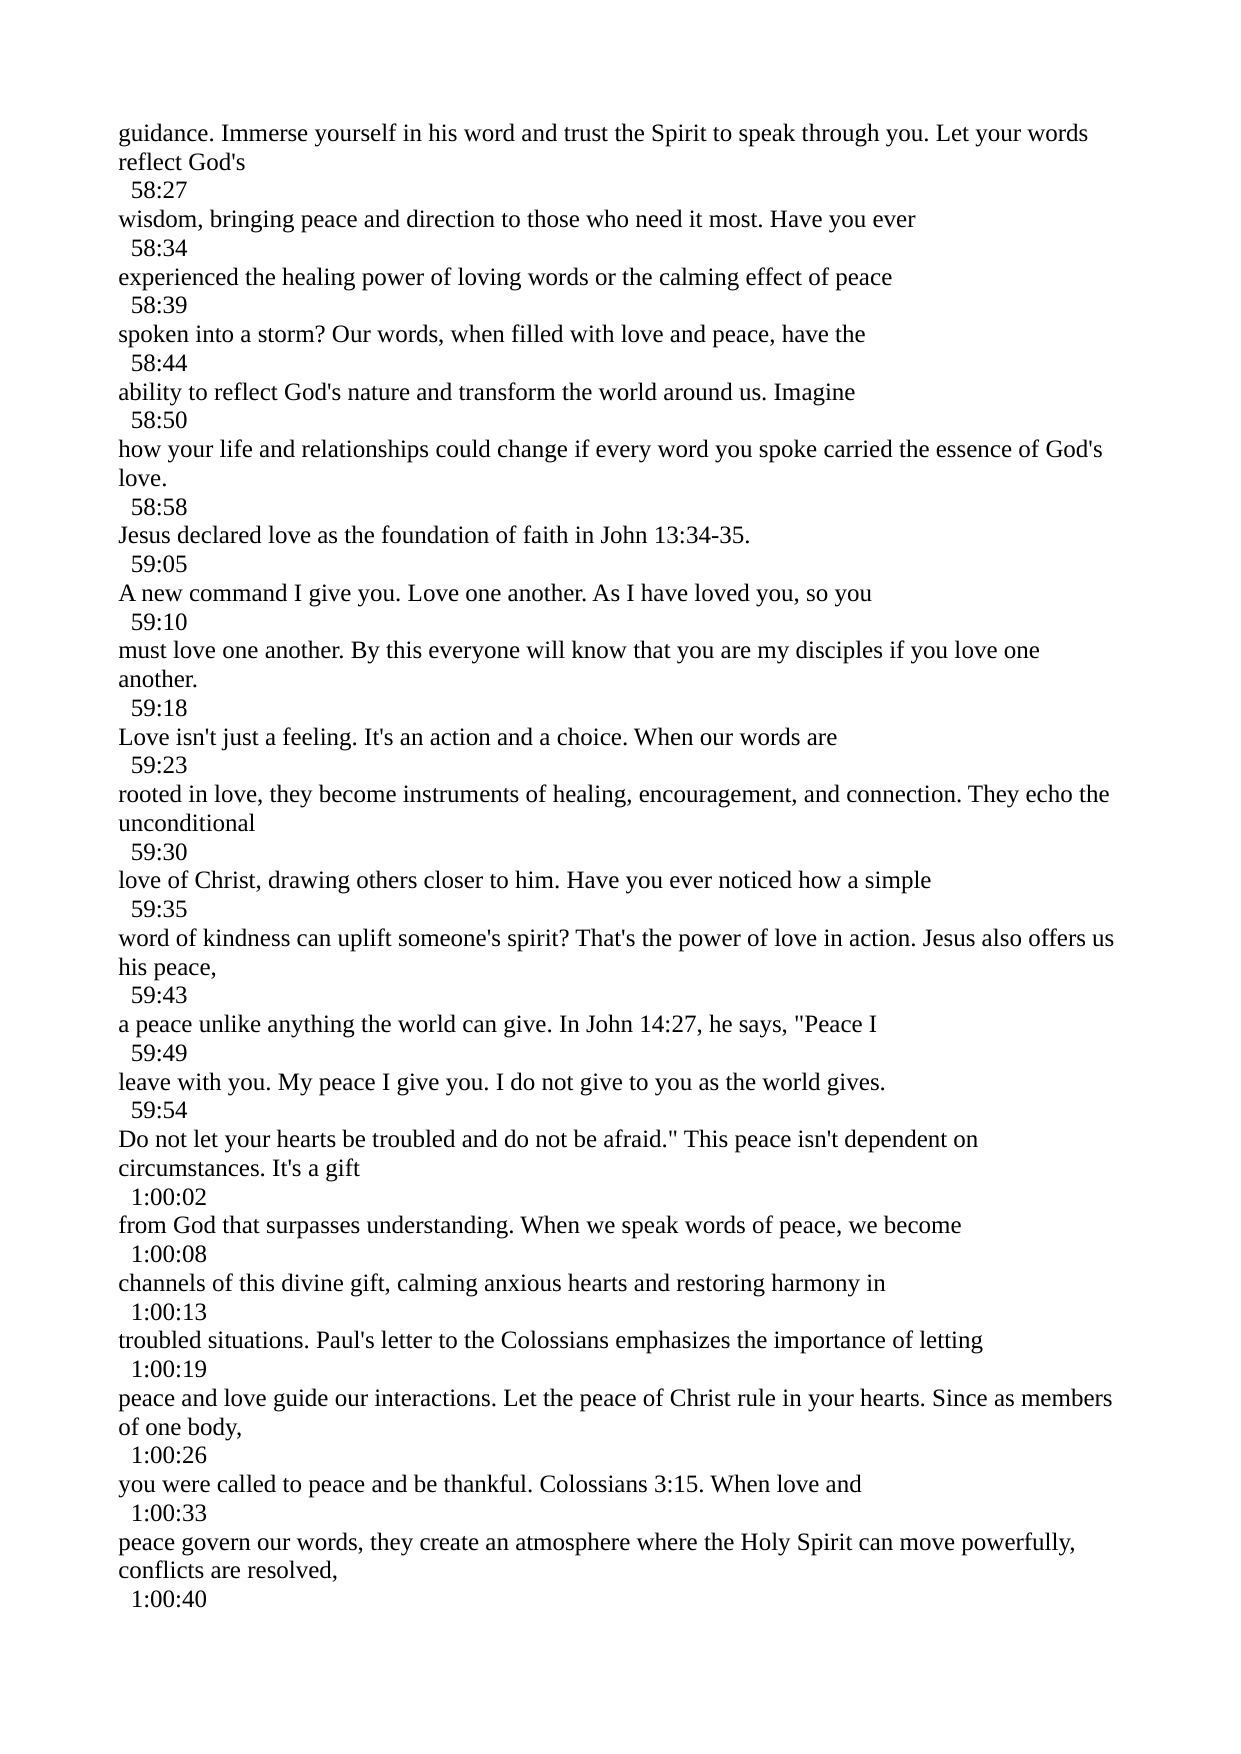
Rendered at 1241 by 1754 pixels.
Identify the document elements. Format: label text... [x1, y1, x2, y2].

text 1:00:08 [131, 1239, 1105, 1268]
text wisdom, bringing peace and direction to those who need it most. Have you ever [118, 204, 1122, 233]
text A new command I give you. Love one another. As I have loved you, so you [118, 578, 1122, 607]
text peace and love guide our interactions. Let the peace of Christ rule in your hearts. Since as members of one body, [118, 1383, 1122, 1441]
text 59:05 [131, 549, 1105, 578]
text 1:00:13 [131, 1297, 1105, 1326]
text 58:39 [131, 291, 1105, 319]
text spoken into a storm? Our words, when filled with love and peace, have the [118, 319, 1122, 348]
text 59:54 [131, 1096, 1105, 1124]
text 1:00:02 [131, 1182, 1105, 1211]
text from God that surpasses understanding. When we speak words of peace, we become [118, 1211, 1122, 1239]
text experienced the healing power of loving words or the calming effect of peace [118, 262, 1122, 291]
text 1:00:33 [131, 1498, 1105, 1527]
text 59:43 [131, 981, 1105, 1009]
text 59:49 [131, 1038, 1105, 1067]
text 58:50 [131, 406, 1105, 434]
text 59:18 [131, 693, 1105, 722]
text 58:27 [131, 176, 1105, 204]
text troubled situations. Paul's letter to the Colossians emphasizes the importance of letting [118, 1326, 1122, 1354]
text 59:35 [131, 894, 1105, 923]
text 1:00:19 [131, 1354, 1105, 1383]
text 59:30 [131, 837, 1105, 866]
text Love isn't just a feeling. It's an action and a choice. When our words are [118, 722, 1122, 751]
text a peace unlike anything the world can give. In John 14:27, he says, "Peace I [118, 1009, 1122, 1038]
text 1:00:26 [131, 1441, 1105, 1469]
text 58:34 [131, 233, 1105, 262]
text guidance. Immerse yourself in his word and trust the Spirit to speak through you. Let your words reflect God's [118, 118, 1122, 176]
text channels of this divine gift, calming anxious hearts and restoring harmony in [118, 1268, 1122, 1297]
text leave with you. My peace I give you. I do not give to you as the world gives. [118, 1067, 1122, 1096]
text 58:44 [131, 348, 1105, 377]
text 1:00:40 [131, 1584, 1105, 1613]
text rooted in love, they become instruments of healing, encouragement, and connection. They echo the unconditional [118, 779, 1122, 837]
text word of kindness can uplift someone's spirit? That's the power of love in action. Jesus also offers us his peace, [118, 923, 1122, 981]
text you were called to peace and be thankful. Colossians 3:15. When love and [118, 1469, 1122, 1498]
text 59:23 [131, 751, 1105, 779]
text must love one another. By this everyone will know that you are my disciples if you love one another. [118, 636, 1122, 693]
text love of Christ, drawing others closer to him. Have you ever noticed how a simple [118, 866, 1122, 894]
text ability to reflect God's nature and transform the world around us. Imagine [118, 377, 1122, 406]
text Do not let your hearts be troubled and do not be afraid." This peace isn't dependent on circumstances. It's a gift [118, 1124, 1122, 1182]
text peace govern our words, they create an atmosphere where the Holy Spirit can move powerfully, conflicts are resolved, [118, 1527, 1122, 1584]
text Jesus declared love as the foundation of faith in John 13:34-35. [118, 521, 1122, 549]
text how your life and relationships could change if every word you spoke carried the essence of God's love. [118, 434, 1122, 492]
text 58:58 [131, 492, 1105, 521]
text 59:10 [131, 607, 1105, 636]
